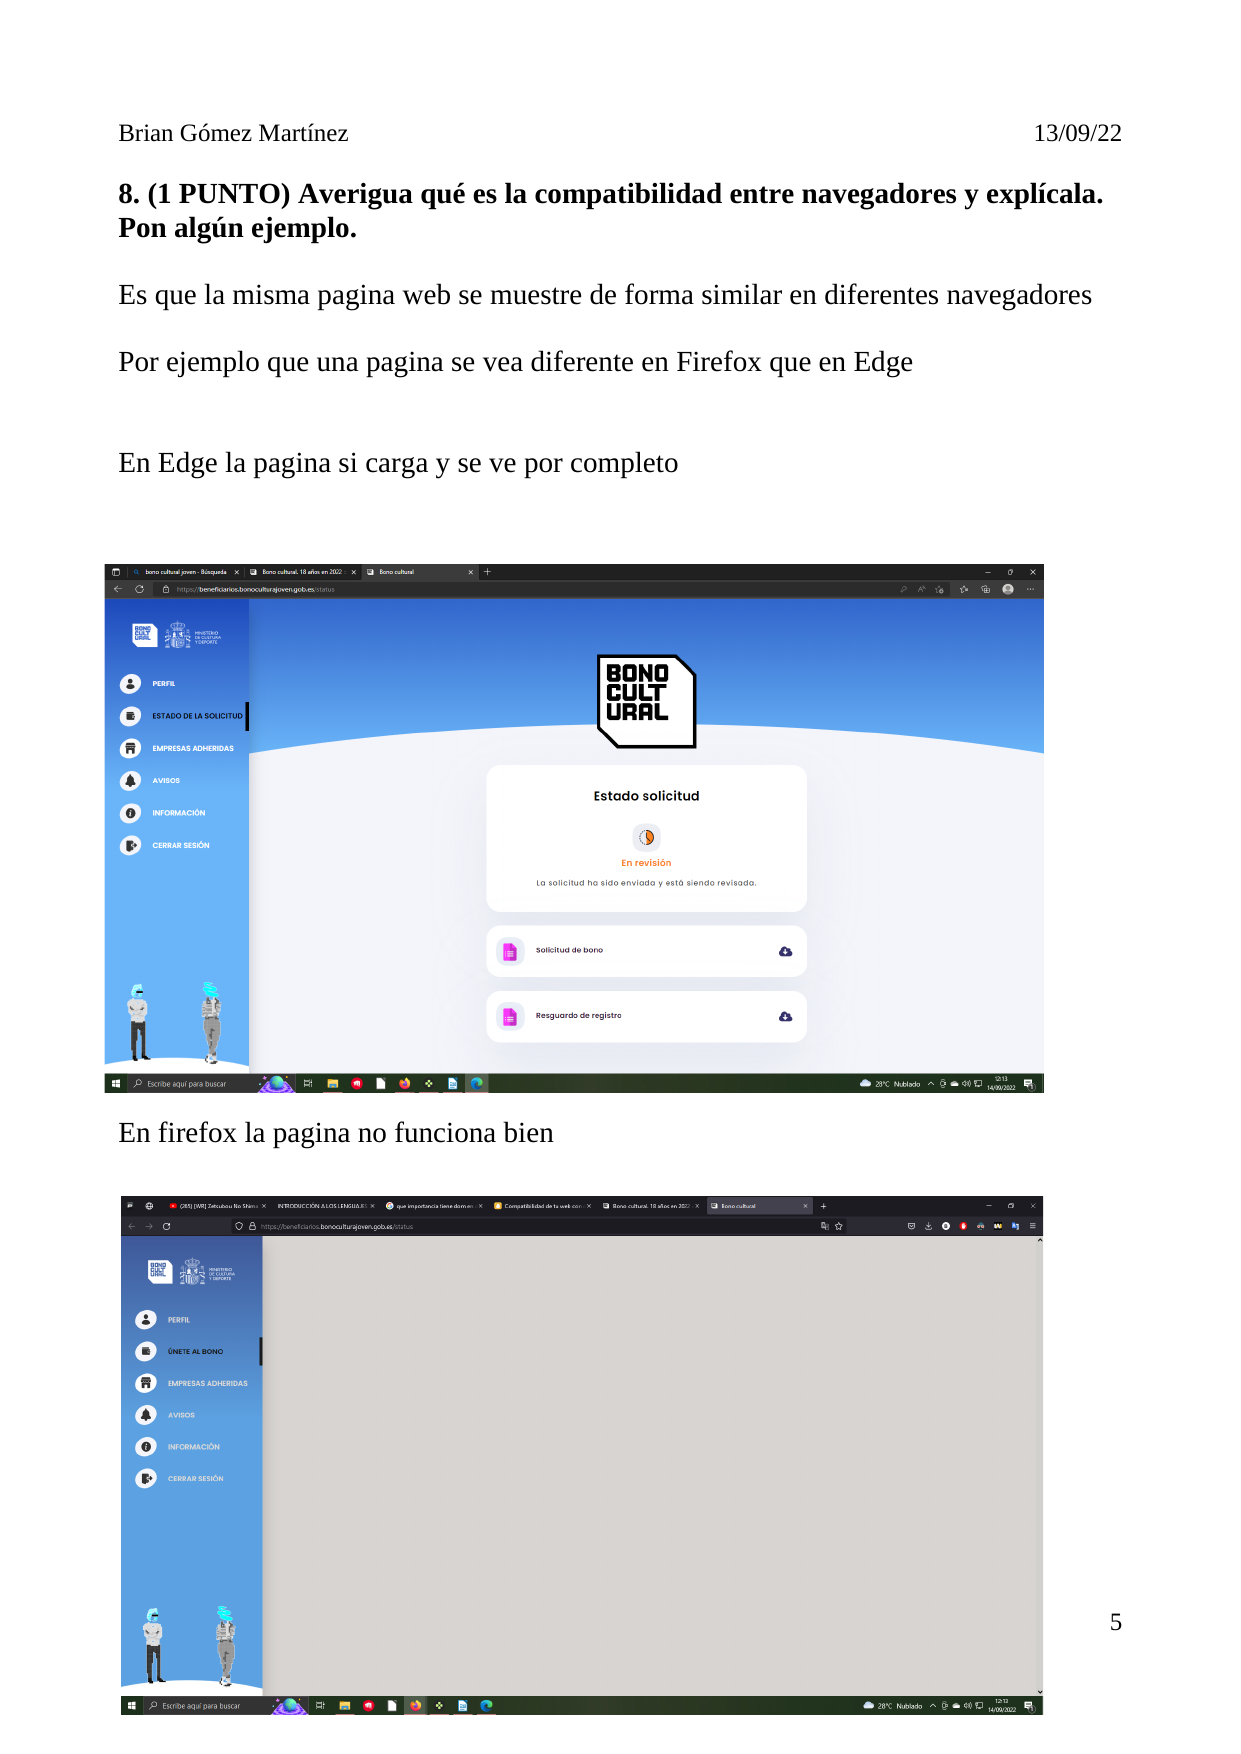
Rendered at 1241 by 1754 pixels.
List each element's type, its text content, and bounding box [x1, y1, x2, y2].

picture [121, 1196, 1044, 1715]
picture [104, 564, 1044, 1093]
text 8. (1 PUNTO) Averigua qué es la compatibilidad entre navegadores y explícala. Pon algún ejemplo. [118, 176, 1122, 243]
text En firefox la pagina no funciona bien [118, 1116, 1122, 1149]
text Por ejemplo que una pagina se vea diferente en Firefox que en Edge [118, 344, 1122, 378]
text Es que la misma pagina web se muestre de forma similar en diferentes navegadores [118, 277, 1122, 311]
text En Edge la pagina si carga y se ve por completo [118, 445, 1122, 478]
